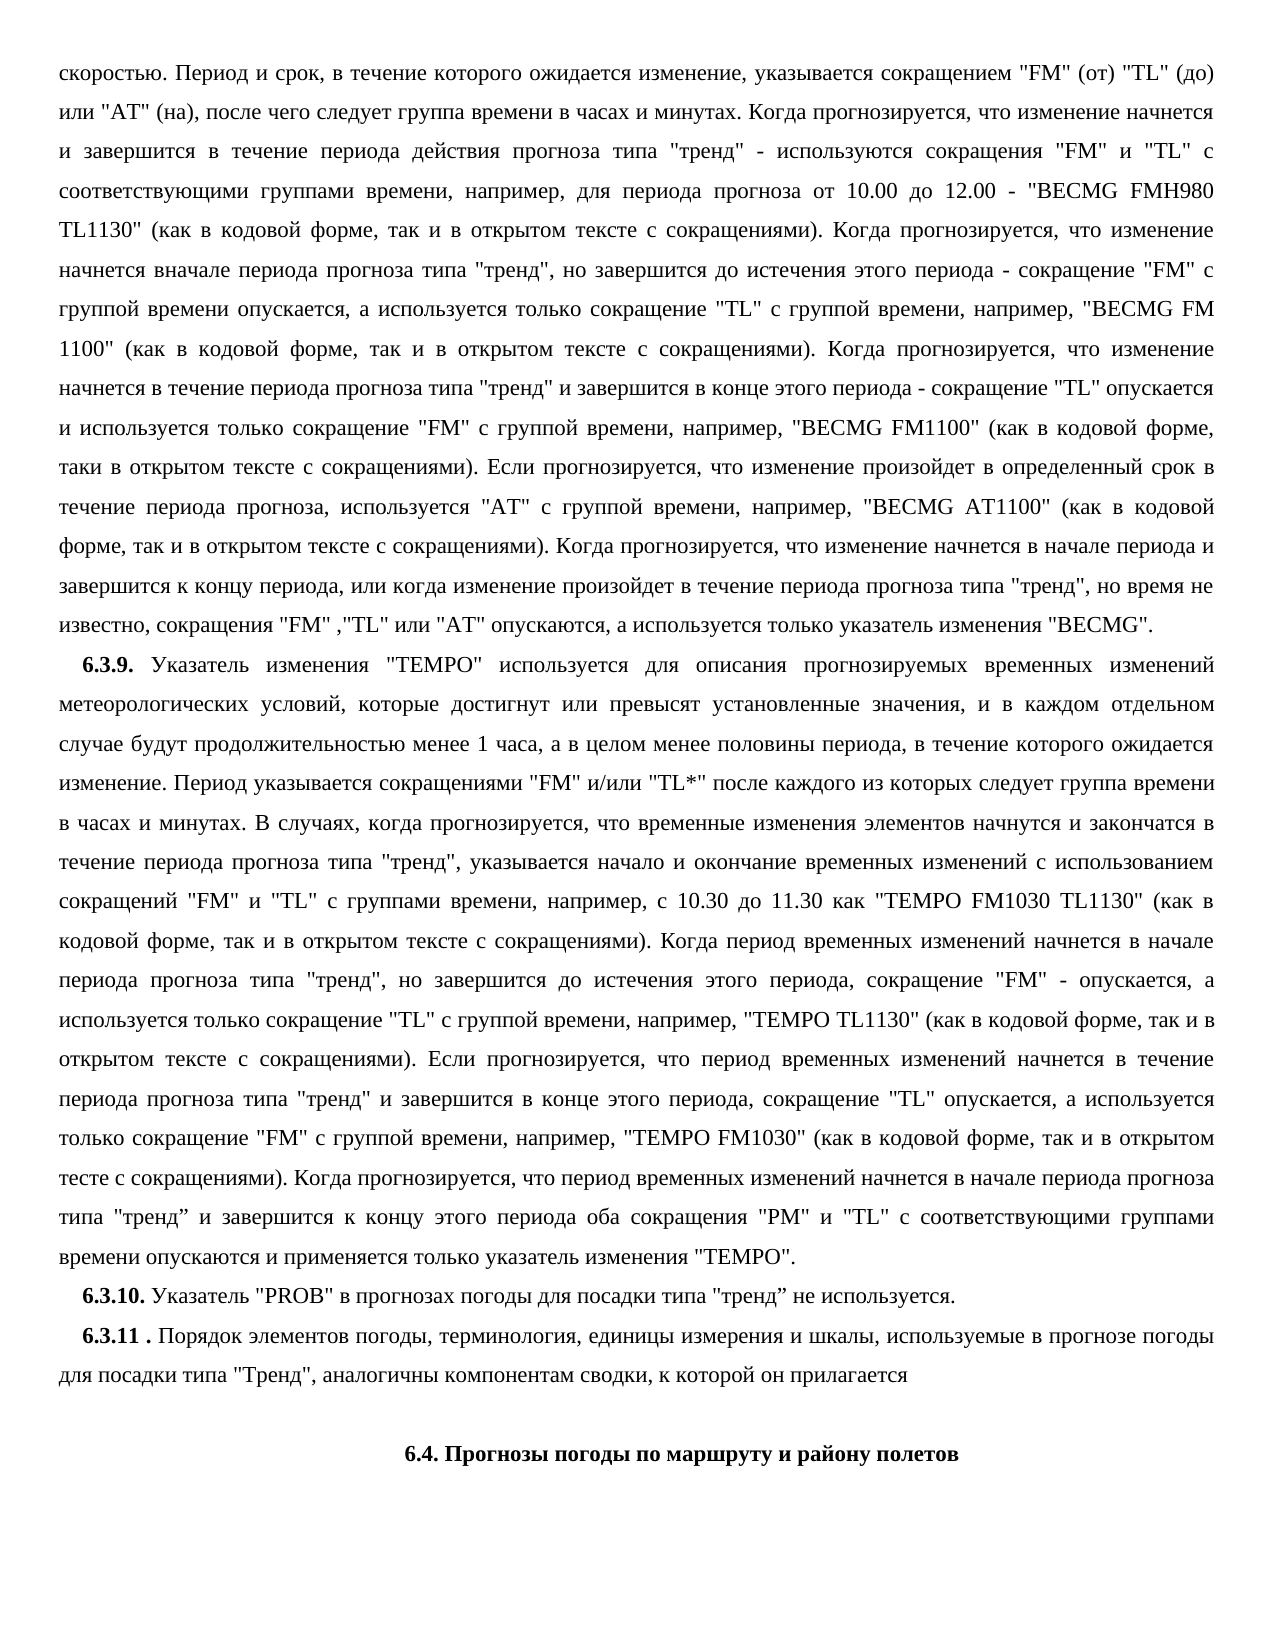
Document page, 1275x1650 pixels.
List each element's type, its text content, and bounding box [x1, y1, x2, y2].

text 6.3.10. Указатель "PROB" в прогнозах погоды для посадки типа "тренд” не используется. [58, 1282, 1216, 1309]
text 6.3.11 . Порядок элементов погоды, терминология, единицы измерения и шкалы, используемые в прогнозе погоды для посадки типа "Тренд", аналогичны компонентам сводки, к которой он прилагается [58, 1322, 1216, 1388]
text 6.3.9. Указатель изменения "TEMPO" используется для описания прогнозируемых временных изменений метеорологических условий, которые достигнут или превысят установленные значения, и в каждом отдельном случае будут продолжительностью менее 1 часа, а в целом менее половины периода, в течение которого ожидается изменение. Период указывается сокращениями "FM" и/или "TL*" после каждого из которых следует группа времени в часах и минутах. В случаях, когда прогнозируется, что временные изменения элементов начнутся и закончатся в течение периода прогноза типа "тренд", указывается начало и окончание временных изменений с использованием сокращений "FM" и "TL" с группами времени, например, с 10.30 до 11.30 как "TEMPO FM1030 TL1130" (как в кодовой форме, так и в открытом тексте с сокращениями). Когда период временных изменений начнется в начале периода прогноза типа "тренд", но завершится до истечения этого периода, сокращение "FM" - опускается, а используется только сокращение "TL" с группой времени, например, "TEMPO TL1130" (как в кодовой форме, так и в открытом тексте с сокращениями). Если прогнозируется, что период временных изменений начнется в течение периода прогноза типа "тренд" и завершится в конце этого периода, сокращение "TL" опускается, а используется только сокращение "FM" с группой времени, например, "TEMPO FM1030" (как в кодовой форме, так и в открытом тесте с сокращениями). Когда прогнозируется, что период временных изменений начнется в начале периода прогноза типа "тренд” и завершится к концу этого периода оба сокращения "РМ" и "TL" с соответствующими группами времени опускаются и применяется только указатель изменения "TEMPO". [58, 651, 1216, 1269]
text 6.4. Прогнозы погоды по маршруту и району полетов [58, 1440, 1216, 1467]
text скоростью. Период и срок, в течение которого ожидается изменение, указывается сокращением "FM" (от) "TL" (до) или "AT" (на), после чего следует группа времени в часах и минутах. Когда прогнозируется, что изменение начнется и завершится в течение периода действия прогноза типа "тренд" - используются сокращения "FM" и "TL" с соответствующими группами времени, например, для периода прогноза от 10.00 до 12.00 - "BECMG FMH980 TL1130" (как в кодовой форме, так и в открытом тексте с сокращениями). Когда прогнозируется, что изменение начнется вначале периода прогноза типа "тренд", но завершится до истечения этого периода - сокращение "FM" с группой времени опускается, а используется только сокращение "TL" с группой времени, например, "BECMG FM 1100" (как в кодовой форме, так и в открытом тексте с сокращениями). Когда прогнозируется, что изменение начнется в течение периода прогноза типа "тренд" и завершится в конце этого периода - сокращение "TL" опускается и используется только сокращение "FM" с группой времени, например, "BECMG FM1100" (как в кодовой форме, таки в открытом тексте с сокращениями). Если прогнозируется, что изменение произойдет в определенный срок в течение периода прогноза, используется "AT" с группой времени, например, "ВECMG AT1100" (как в кодовой форме, так и в открытом тексте с сокращениями). Когда прогнозируется, что изменение начнется в начале периода и завершится к концу периода, или когда изменение произойдет в течение периода прогноза типа "тренд", но время не известно, сокращения "FM" ,"TL" или "AT" опускаются, а используется только указатель изменения "BECMG". [58, 58, 1216, 638]
